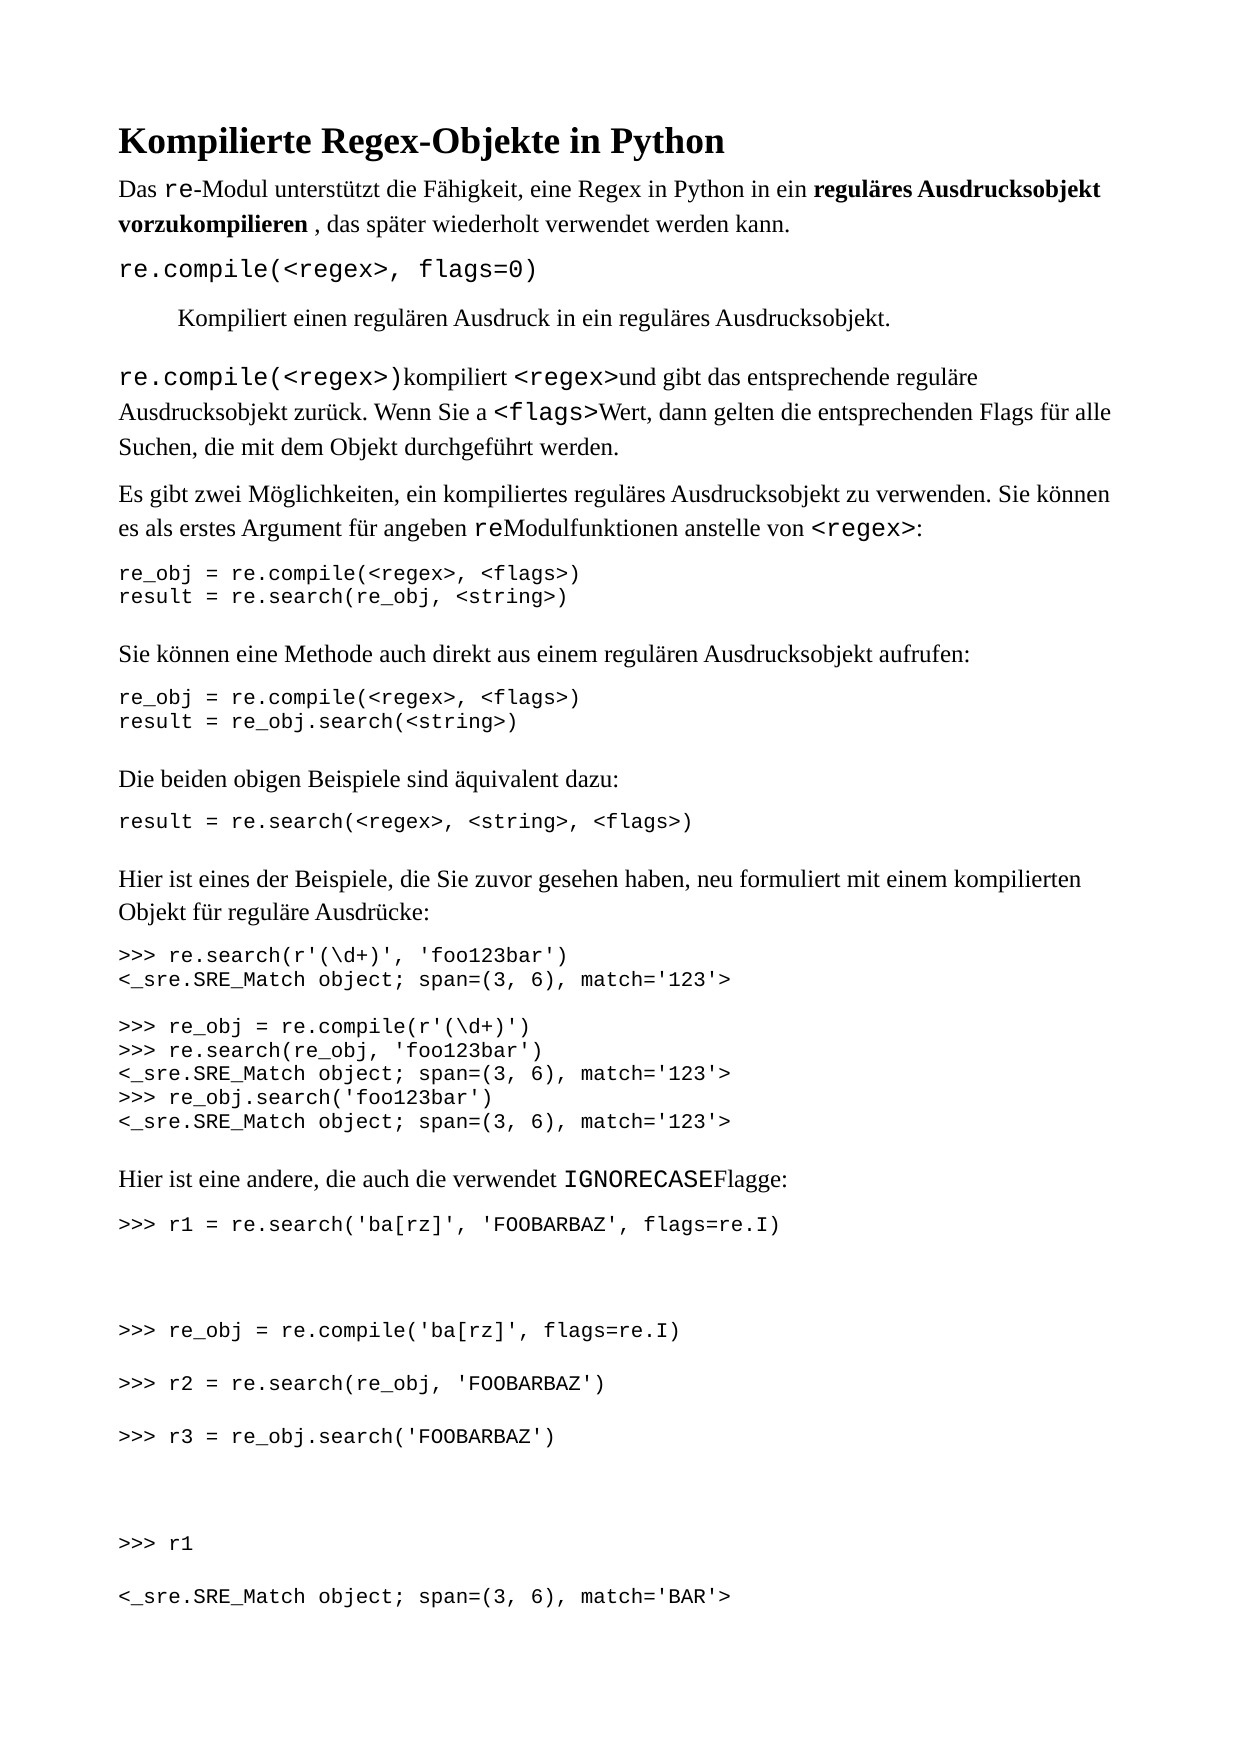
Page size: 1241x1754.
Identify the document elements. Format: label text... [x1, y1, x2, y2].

text >>> r1 = re.search('ba[rz]', 'FOOBARBAZ', flags=re.I) [118, 1214, 1122, 1237]
text >>> re.search(re_obj, 'foo123bar') [118, 1040, 1122, 1063]
text result = re.search(re_obj, <string>) [118, 586, 1122, 610]
text >>> re_obj = re.compile('ba[rz]', flags=re.I) [118, 1320, 1122, 1344]
text >>> re.search(r'(\d+)', 'foo123bar') [118, 945, 1122, 969]
text Hier ist eine andere, die auch die verwendet IGNORECASEFlagge: [118, 1164, 1122, 1194]
text Die beiden obigen Beispiele sind äquivalent dazu: [118, 764, 1122, 792]
text >>> r2 = re.search(re_obj, 'FOOBARBAZ') [118, 1373, 1122, 1397]
text >>> r1 [118, 1532, 1122, 1556]
text >>> re_obj.search('foo123bar') [118, 1087, 1122, 1111]
text re_obj = re.compile(<regex>, <flags>) [118, 563, 1122, 586]
text re_obj = re.compile(<regex>, <flags>) [118, 687, 1122, 711]
text result = re.search(<regex>, <string>, <flags>) [118, 811, 1122, 835]
subtitle Kompilierte Regex-Objekte in Python [118, 118, 1122, 161]
text re.compile(<regex>, flags=0) [118, 256, 1122, 285]
text re.compile(<regex>)kompiliert <regex>und gibt das entsprechende reguläre Ausdrucksobjekt zurück. Wenn Sie a <flags>Wert, dann gelten die entsprechenden Flags für alle Suchen, die mit dem Objekt durchgeführt werden. [118, 362, 1122, 461]
text result = re_obj.search(<string>) [118, 711, 1122, 734]
text >>> r3 = re_obj.search('FOOBARBAZ') [118, 1426, 1122, 1450]
text Das re-Modul unterstützt die Fähigkeit, eine Regex in Python in ein reguläres Ausdrucksobjekt vorzukompilieren , das später wiederholt verwendet werden kann. [118, 174, 1122, 238]
text Es gibt zwei Möglichkeiten, ein kompiliertes reguläres Ausdrucksobjekt zu verwenden. Sie können es als erstes Argument für angeben reModulfunktionen anstelle von <regex>: [118, 479, 1122, 543]
text >>> re_obj = re.compile(r'(\d+)') [118, 1016, 1122, 1040]
text Kompiliert einen regulären Ausdruck in ein reguläres Ausdrucksobjekt. [177, 303, 1063, 332]
text <_sre.SRE_Match object; span=(3, 6), match='123'> [118, 969, 1122, 992]
text <_sre.SRE_Match object; span=(3, 6), match='123'> [118, 1111, 1122, 1134]
text Sie können eine Methode auch direkt aus einem regulären Ausdrucksobjekt aufrufen: [118, 639, 1122, 668]
text <_sre.SRE_Match object; span=(3, 6), match='BAR'> [118, 1586, 1122, 1609]
text <_sre.SRE_Match object; span=(3, 6), match='123'> [118, 1063, 1122, 1087]
text Hier ist eines der Beispiele, die Sie zuvor gesehen haben, neu formuliert mit einem kompilierten Objekt für reguläre Ausdrücke: [118, 864, 1122, 926]
